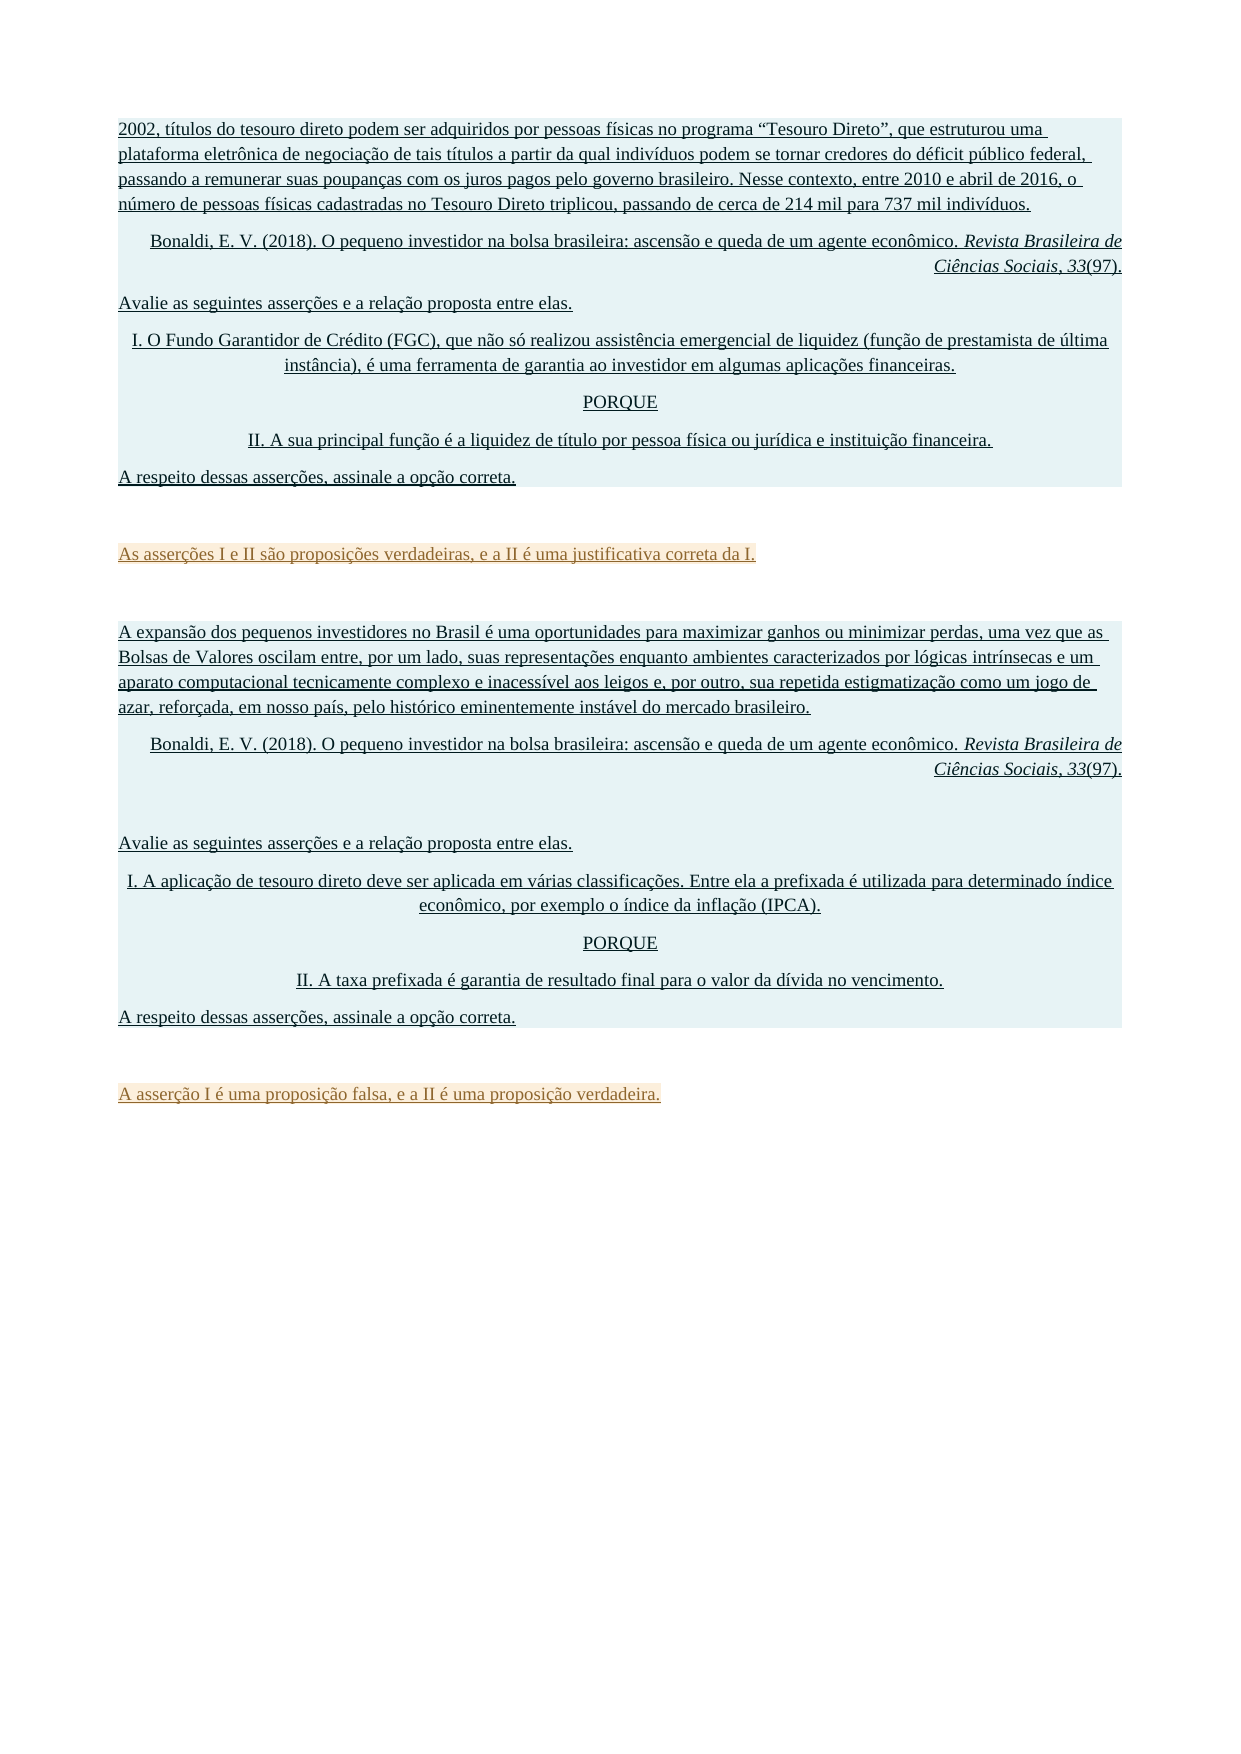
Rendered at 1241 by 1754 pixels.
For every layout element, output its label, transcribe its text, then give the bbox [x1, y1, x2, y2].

text Bonaldi, E. V. (2018). O pequeno investidor na bolsa brasileira: ascensão e queda de um agente econômico. Revista Brasileira de Ciências Sociais, 33(97). [118, 230, 1122, 276]
text Avalie as seguintes asserções e a relação proposta entre elas. [118, 832, 1122, 854]
text I. A aplicação de tesouro direto deve ser aplicada em várias classificações. Entre ela a prefixada é utilizada para determinado índice econômico, por exemplo o índice da inflação (IPCA). [118, 869, 1122, 916]
text As asserções I e II são proposições verdadeiras, e a II é uma justificativa correta da I. [118, 542, 1122, 564]
text II. A sua principal função é a liquidez de título por pessoa física ou jurídica e instituição financeira. [118, 428, 1122, 450]
text 2002, títulos do tesouro direto podem ser adquiridos por pessoas físicas no programa “Tesouro Direto”, que estruturou uma plataforma eletrônica de negociação de tais títulos a partir da qual indivíduos podem se tornar credores do déficit público federal, passando a remunerar suas poupanças com os juros pagos pelo governo brasileiro. Nesse contexto, entre 2010 e abril de 2016, o número de pessoas físicas cadastradas no Tesouro Direto triplicou, passando de cerca de 214 mil para 737 mil indivíduos. [118, 118, 1122, 214]
text I. O Fundo Garantidor de Crédito (FGC), que não só realizou assistência emergencial de liquidez (função de prestamista de última instância), é uma ferramenta de garantia ao investidor em algumas aplicações financeiras. [118, 329, 1122, 376]
text A expansão dos pequenos investidores no Brasil é uma oportunidades para maximizar ganhos ou minimizar perdas, uma vez que as Bolsas de Valores oscilam entre, por um lado, suas representações enquanto ambientes caracterizados por lógicas intrínsecas e um aparato computacional tecnicamente complexo e inacessível aos leigos e, por outro, sua repetida estigmatização como um jogo de azar, reforçada, em nosso país, pelo histórico eminentemente instável do mercado brasileiro. [118, 621, 1122, 717]
text PORQUE [118, 932, 1122, 953]
text A respeito dessas asserções, assinale a opção correta. [118, 466, 1122, 487]
text A respeito dessas asserções, assinale a opção correta. [118, 1006, 1122, 1028]
text A asserção I é uma proposição falsa, e a II é uma proposição verdadeira. [118, 1083, 1122, 1104]
text Avalie as seguintes asserções e a relação proposta entre elas. [118, 292, 1122, 313]
text Bonaldi, E. V. (2018). O pequeno investidor na bolsa brasileira: ascensão e queda de um agente econômico. Revista Brasileira de Ciências Sociais, 33(97). [118, 733, 1122, 779]
text PORQUE [118, 391, 1122, 413]
text II. A taxa prefixada é garantia de resultado final para o valor da dívida no vencimento. [118, 969, 1122, 991]
